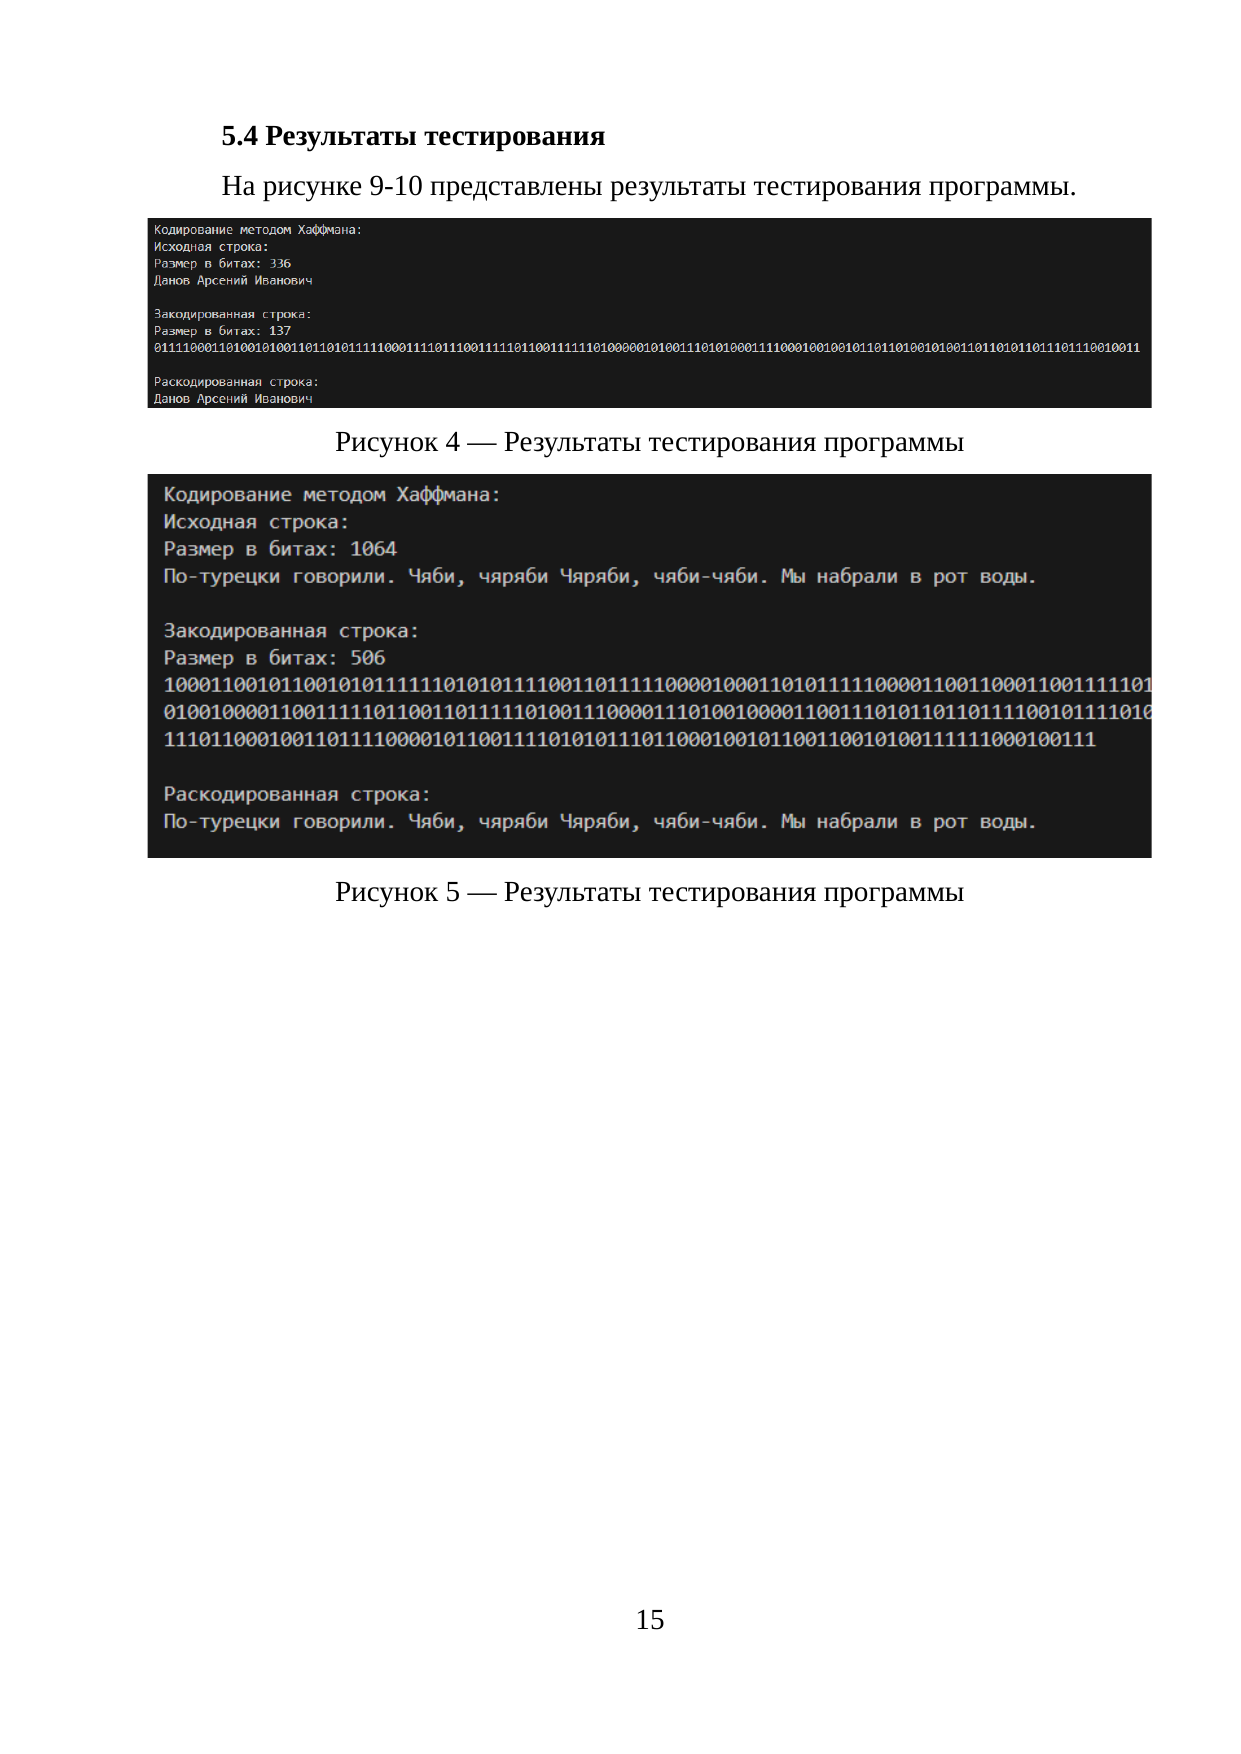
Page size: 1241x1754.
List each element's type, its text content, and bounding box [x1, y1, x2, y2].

picture [147, 218, 1152, 408]
text Рисунок 5 — Результаты тестирования программы [148, 858, 1152, 908]
text Рисунок 4 — Результаты тестирования программы [148, 408, 1152, 458]
text На рисунке 9-10 представлены результаты тестирования программы. [148, 168, 1152, 202]
subtitle 5.4 Результаты тестирования [148, 118, 1152, 152]
picture [147, 474, 1152, 858]
